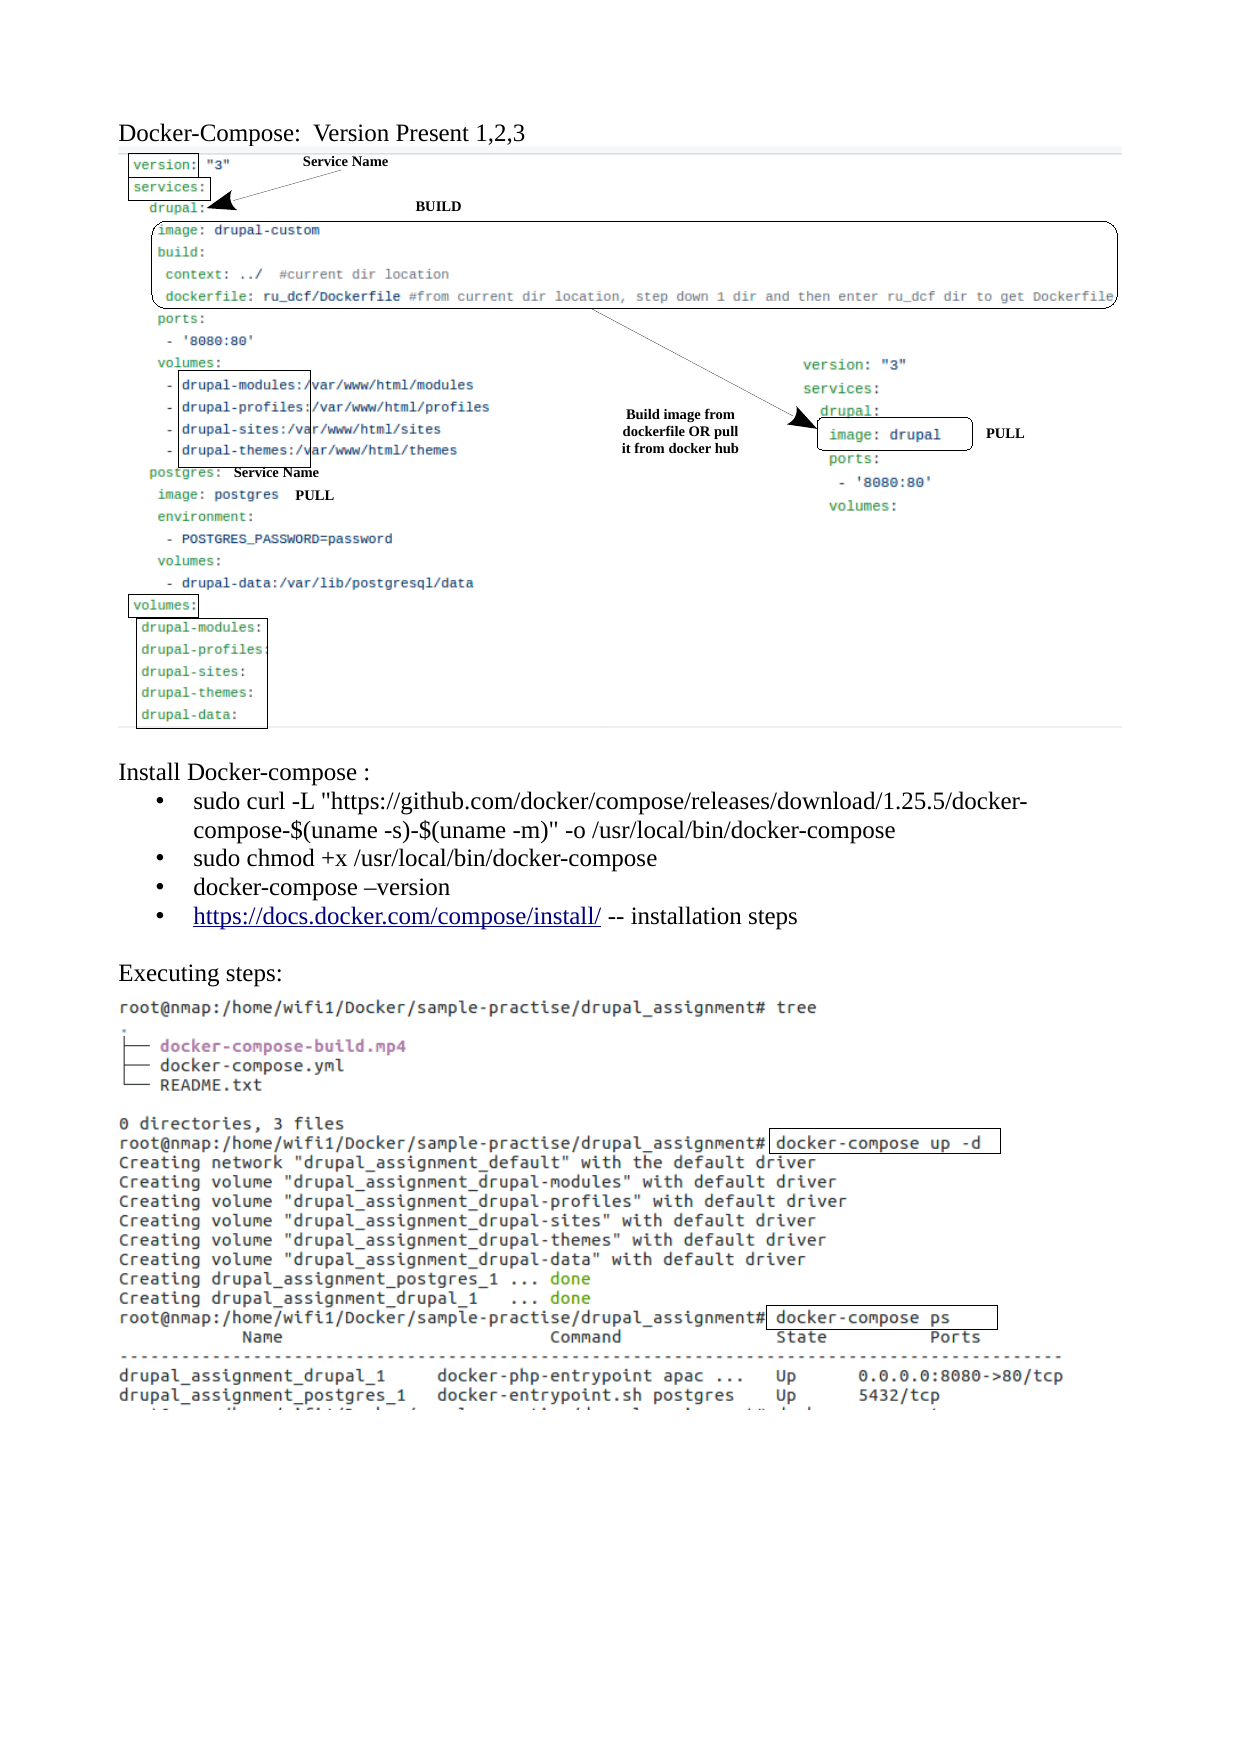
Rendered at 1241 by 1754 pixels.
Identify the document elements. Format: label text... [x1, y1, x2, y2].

picture [129, 595, 198, 617]
text Install Docker-compose : [118, 757, 1122, 786]
picture [137, 619, 267, 728]
list sudo curl -L "https://github.com/docker/compose/releases/download/1.25.5/docker-compose-$(uname -s)-$(uname -m)" -o /usr/local/bin/docker-compose [156, 786, 1122, 843]
list docker-compose –version [156, 872, 1122, 901]
picture [118, 987, 1123, 1410]
picture [118, 146, 1123, 729]
list sudo chmod +x /usr/local/bin/docker-compose [156, 843, 1122, 872]
text Docker-Compose: Version Present 1,2,3 [118, 118, 1122, 146]
list https://docs.docker.com/compose/install/ -- installation steps [156, 901, 1122, 930]
text Executing steps: [118, 958, 1122, 987]
